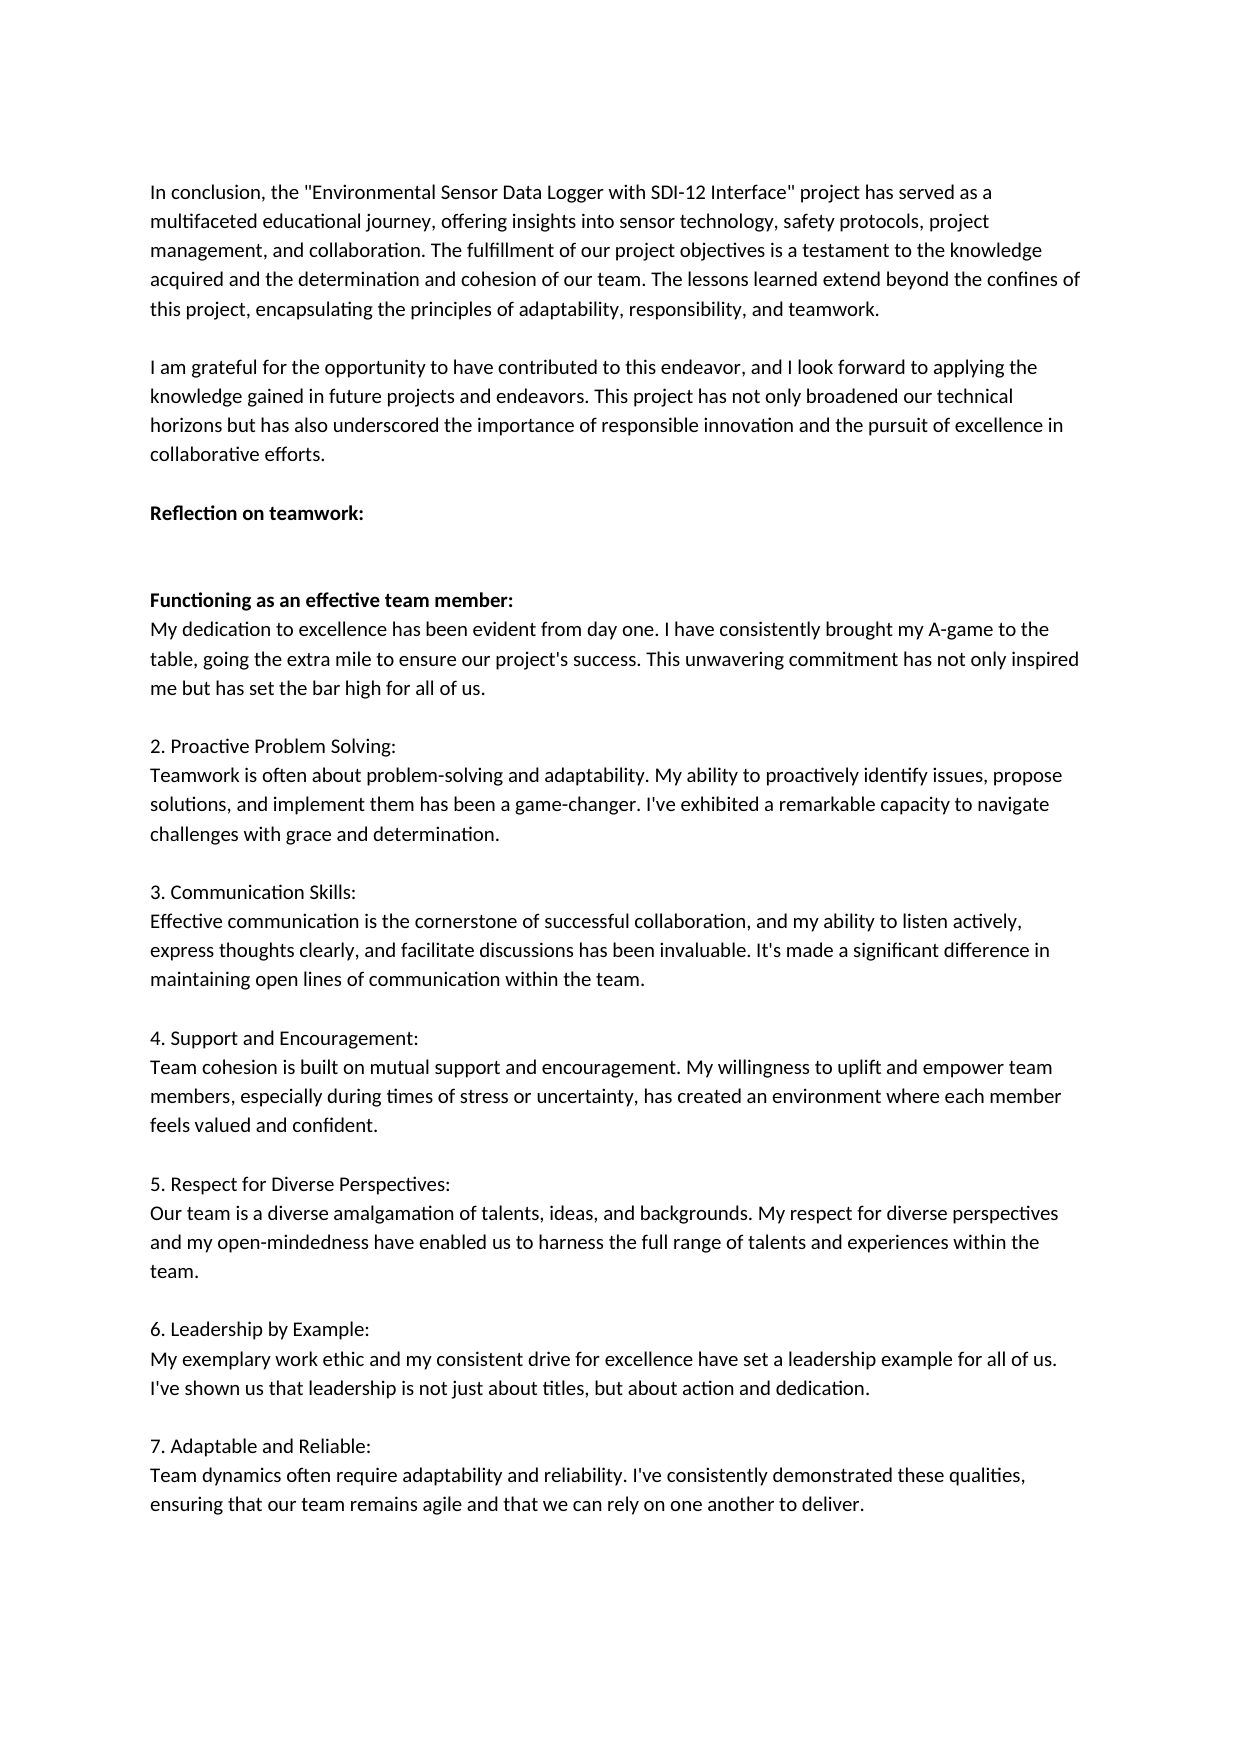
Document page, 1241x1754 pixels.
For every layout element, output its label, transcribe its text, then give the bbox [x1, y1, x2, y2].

text 6. Leadership by Example: [150, 1317, 1090, 1342]
text 7. Adaptable and Reliable: [150, 1433, 1090, 1459]
text Effective communication is the cornerstone of successful collaboration, and my ability to listen actively, express thoughts clearly, and facilitate discussions has been invaluable. It's made a significant difference in maintaining open lines of communication within the team. [150, 908, 1090, 992]
text My exemplary work ethic and my consistent drive for excellence have set a leadership example for all of us. I've shown us that leadership is not just about titles, but about action and dedication. [150, 1346, 1090, 1400]
text 5. Respect for Diverse Perspectives: [150, 1171, 1090, 1196]
text My dedication to excellence has been evident from day one. I have consistently brought my A-game to the table, going the extra mile to ensure our project's success. This unwavering commitment has not only inspired me but has set the bar high for all of us. [150, 617, 1090, 700]
text Team cohesion is built on mutual support and encouragement. My willingness to uplift and empower team members, especially during times of stress or uncertainty, has created an environment where each member feels valued and confident. [150, 1054, 1090, 1138]
text Our team is a diverse amalgamation of talents, ideas, and backgrounds. My respect for diverse perspectives and my open-mindedness have enabled us to harness the full range of talents and experiences within the team. [150, 1200, 1090, 1284]
text Teamwork is often about problem-solving and adaptability. My ability to proactively identify issues, propose solutions, and implement them has been a game-changer. I've exhibited a remarkable capacity to navigate challenges with grace and determination. [150, 762, 1090, 846]
text 2. Proactive Problem Solving: [150, 733, 1090, 759]
text 3. Communication Skills: [150, 879, 1090, 904]
text Functioning as an effective team member: [150, 587, 1090, 613]
text Reflection on teamwork: [150, 500, 1090, 525]
text I am grateful for the opportunity to have contributed to this endeavor, and I look forward to applying the knowledge gained in future projects and endeavors. This project has not only broadened our technical horizons but has also underscored the importance of responsible innovation and the pursuit of excellence in collaborative efforts. [150, 354, 1090, 467]
text In conclusion, the "Environmental Sensor Data Logger with SDI-12 Interface" project has served as a multifaceted educational journey, offering insights into sensor technology, safety protocols, project management, and collaboration. The fulfillment of our project objectives is a testament to the knowledge acquired and the determination and cohesion of our team. The lessons learned extend beyond the confines of this project, encapsulating the principles of adaptability, responsibility, and teamwork. [150, 179, 1090, 321]
text 4. Support and Encouragement: [150, 1025, 1090, 1050]
text Team dynamics often require adaptability and reliability. I've consistently demonstrated these qualities, ensuring that our team remains agile and that we can rely on one another to deliver. [150, 1462, 1090, 1517]
